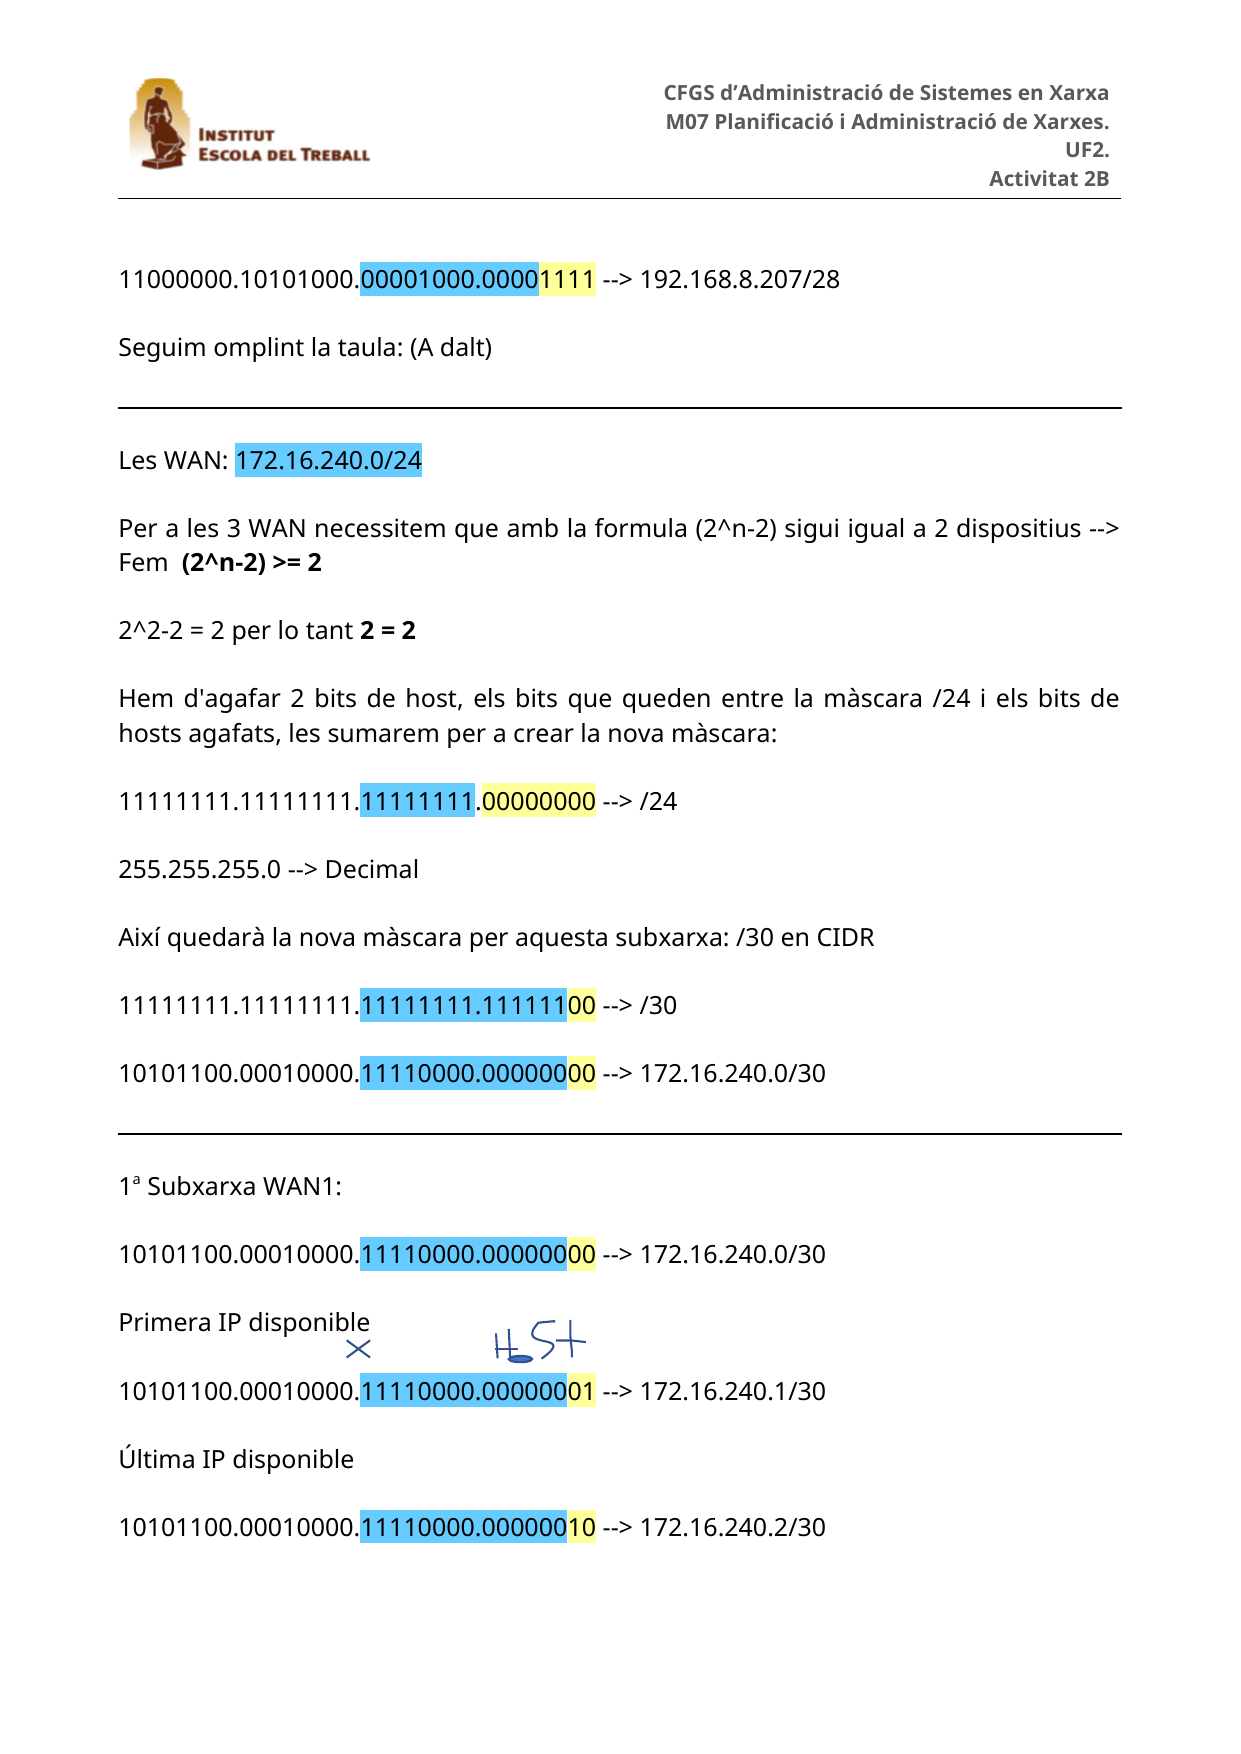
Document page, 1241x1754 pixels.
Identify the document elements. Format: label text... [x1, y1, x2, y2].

text Seguim omplint la taula: (A dalt) [118, 330, 1122, 364]
text 11111111.11111111.11111111.11111100 --> /30 [118, 988, 1122, 1022]
text Així quedarà la nova màscara per aquesta subxarxa: /30 en CIDR [118, 919, 1122, 954]
text 11111111.11111111.11111111.00000000 --> /24 [118, 783, 1122, 817]
text 10101100.00010000.11110000.00000010 --> 172.16.240.2/30 [118, 1509, 1122, 1543]
text Les WAN: 172.16.240.0/24 [118, 443, 1122, 477]
text Última IP disponible [118, 1441, 1122, 1475]
text Hem d'agafar 2 bits de host, els bits que queden entre la màscara /24 i els bits de hosts agafats, les sumarem per a crear la nova màscara: [118, 681, 1122, 749]
text Per a les 3 WAN necessitem que amb la formula (2^n-2) sigui igual a 2 dispositius --> Fem (2^n-2) >= 2 [118, 511, 1122, 579]
text 255.255.255.0 --> Decimal [118, 851, 1122, 886]
text 10101100.00010000.11110000.00000000 --> 172.16.240.0/30 [118, 1056, 1122, 1090]
text 1a Subxarxa WAN1: [118, 1169, 1122, 1203]
text 11000000.10101000.00001000.00001111 --> 192.168.8.207/28 [118, 262, 1122, 296]
text Primera IP disponible [118, 1305, 1122, 1339]
picture [129, 78, 370, 170]
text 2^2-2 = 2 per lo tant 2 = 2 [118, 613, 1122, 647]
text 10101100.00010000.11110000.00000000 --> 172.16.240.0/30 [118, 1237, 1122, 1271]
text 10101100.00010000.11110000.00000001 --> 172.16.240.1/30 [118, 1373, 1122, 1407]
